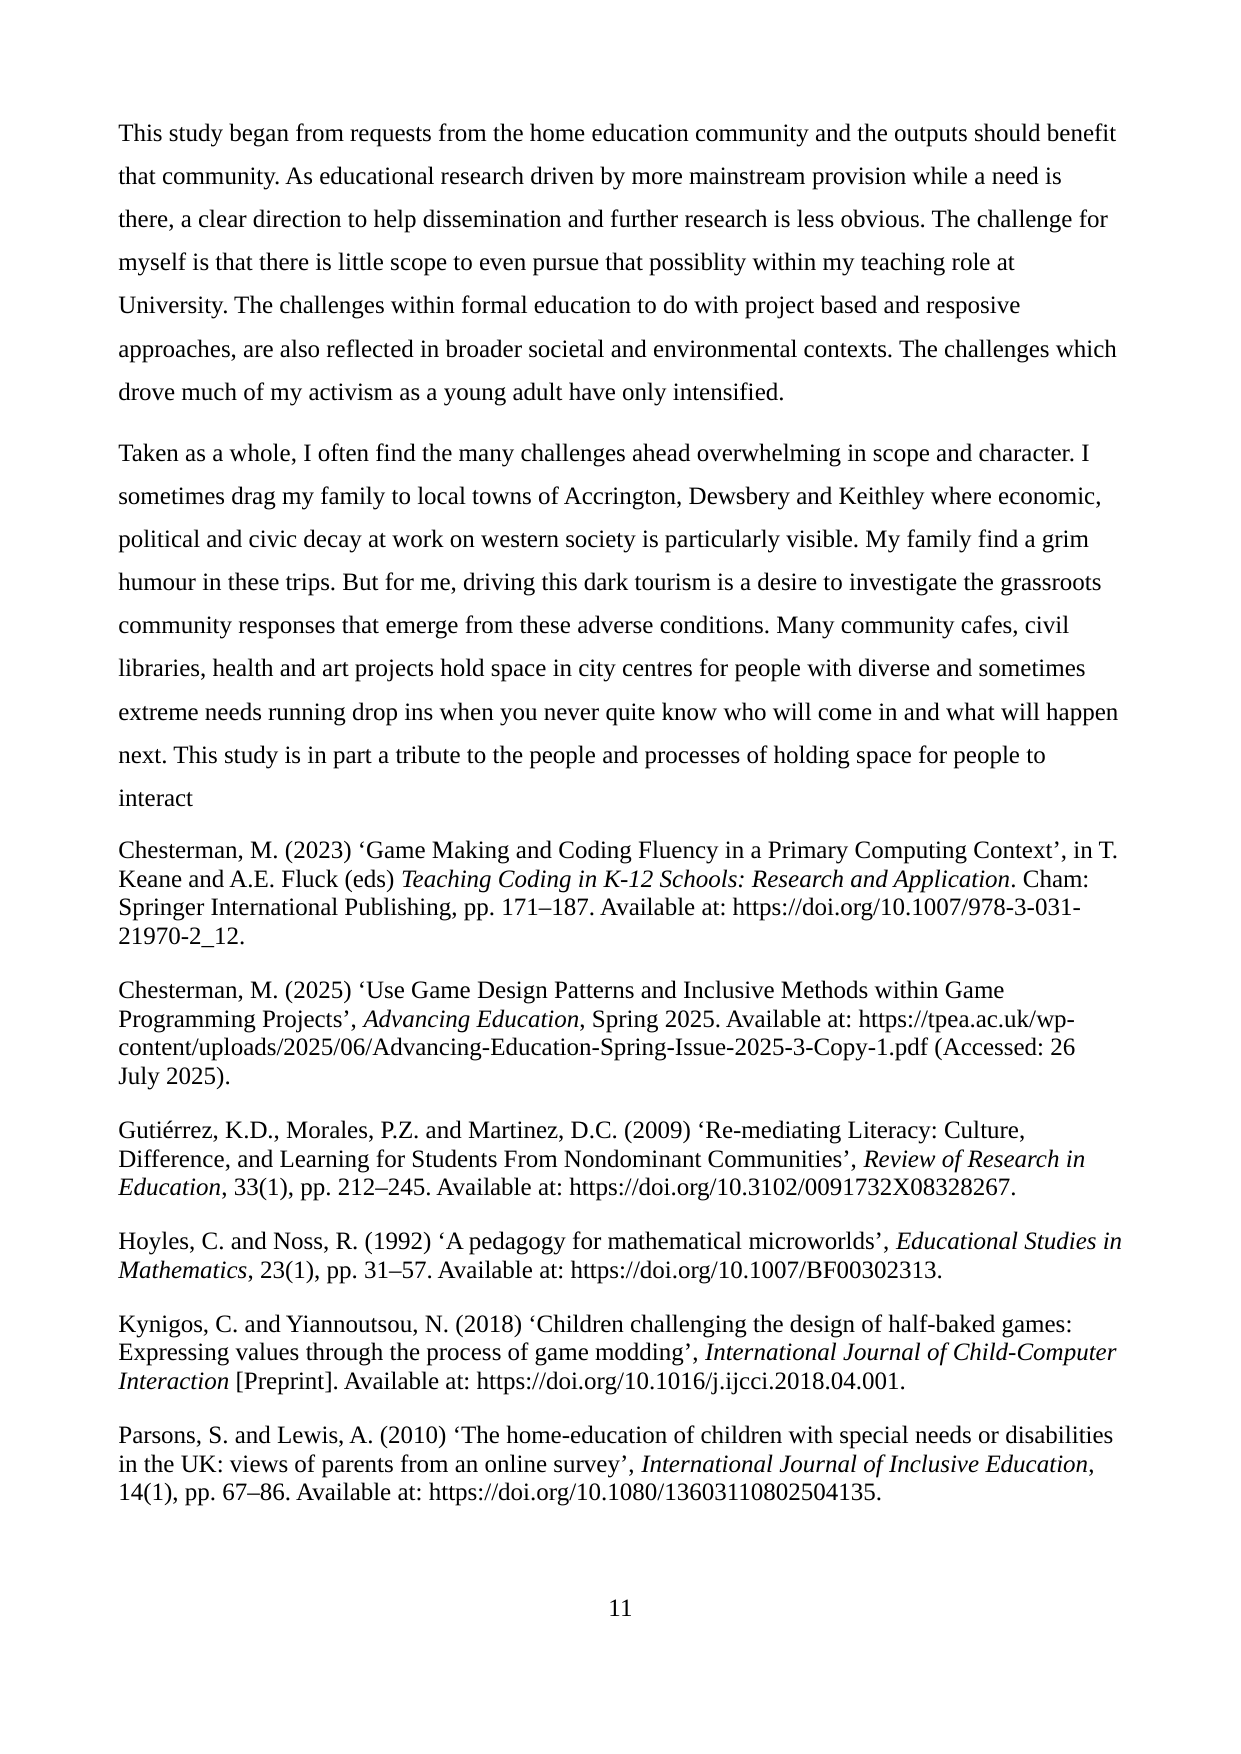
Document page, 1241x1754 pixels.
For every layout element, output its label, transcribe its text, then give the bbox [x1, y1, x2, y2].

text Chesterman, M. (2025) ‘Use Game Design Patterns and Inclusive Methods within Game Programming Projects’, Advancing Education, Spring 2025. Available at: https://tpea.ac.uk/wp-content/uploads/2025/06/Advancing-Education-Spring-Issue-2025-3-Copy-1.pdf (Accessed: 26 July 2025). [118, 975, 1122, 1090]
text This study began from requests from the home education community and the outputs should benefit that community. As educational research driven by more mainstream provision while a need is there, a clear direction to help dissemination and further research is less obvious. The challenge for myself is that there is little scope to even pursue that possiblity within my teaching role at University. The challenges within formal education to do with project based and resposive approaches, are also reflected in broader societal and environmental contexts. The challenges which drove much of my activism as a young adult have only intensified. [118, 118, 1122, 406]
text Hoyles, C. and Noss, R. (1992) ‘A pedagogy for mathematical microworlds’, Educational Studies in Mathematics, 23(1), pp. 31–57. Available at: https://doi.org/10.1007/BF00302313. [118, 1226, 1122, 1284]
text Kynigos, C. and Yiannoutsou, N. (2018) ‘Children challenging the design of half-baked games: Expressing values through the process of game modding’, International Journal of Child-Computer Interaction [Preprint]. Available at: https://doi.org/10.1016/j.ijcci.2018.04.001. [118, 1309, 1122, 1395]
text Parsons, S. and Lewis, A. (2010) ‘The home‐education of children with special needs or disabilities in the UK: views of parents from an online survey’, International Journal of Inclusive Education, 14(1), pp. 67–86. Available at: https://doi.org/10.1080/13603110802504135. [118, 1420, 1122, 1506]
text Gutiérrez, K.D., Morales, P.Z. and Martinez, D.C. (2009) ‘Re-mediating Literacy: Culture, Difference, and Learning for Students From Nondominant Communities’, Review of Research in Education, 33(1), pp. 212–245. Available at: https://doi.org/10.3102/0091732X08328267. [118, 1115, 1122, 1201]
text Taken as a whole, I often find the many challenges ahead overwhelming in scope and character. I sometimes drag my family to local towns of Accrington, Dewsbery and Keithley where economic, political and civic decay at work on western society is particularly visible. My family find a grim humour in these trips. But for me, driving this dark tourism is a desire to investigate the grassroots community responses that emerge from these adverse conditions. Many community cafes, civil libraries, health and art projects hold space in city centres for people with diverse and sometimes extreme needs running drop ins when you never quite know who will come in and what will happen next. This study is in part a tribute to the people and processes of holding space for people to interact [118, 438, 1122, 812]
text Chesterman, M. (2023) ‘Game Making and Coding Fluency in a Primary Computing Context’, in T. Keane and A.E. Fluck (eds) Teaching Coding in K-12 Schools: Research and Application. Cham: Springer International Publishing, pp. 171–187. Available at: https://doi.org/10.1007/978-3-031-21970-2_12. [118, 835, 1122, 950]
